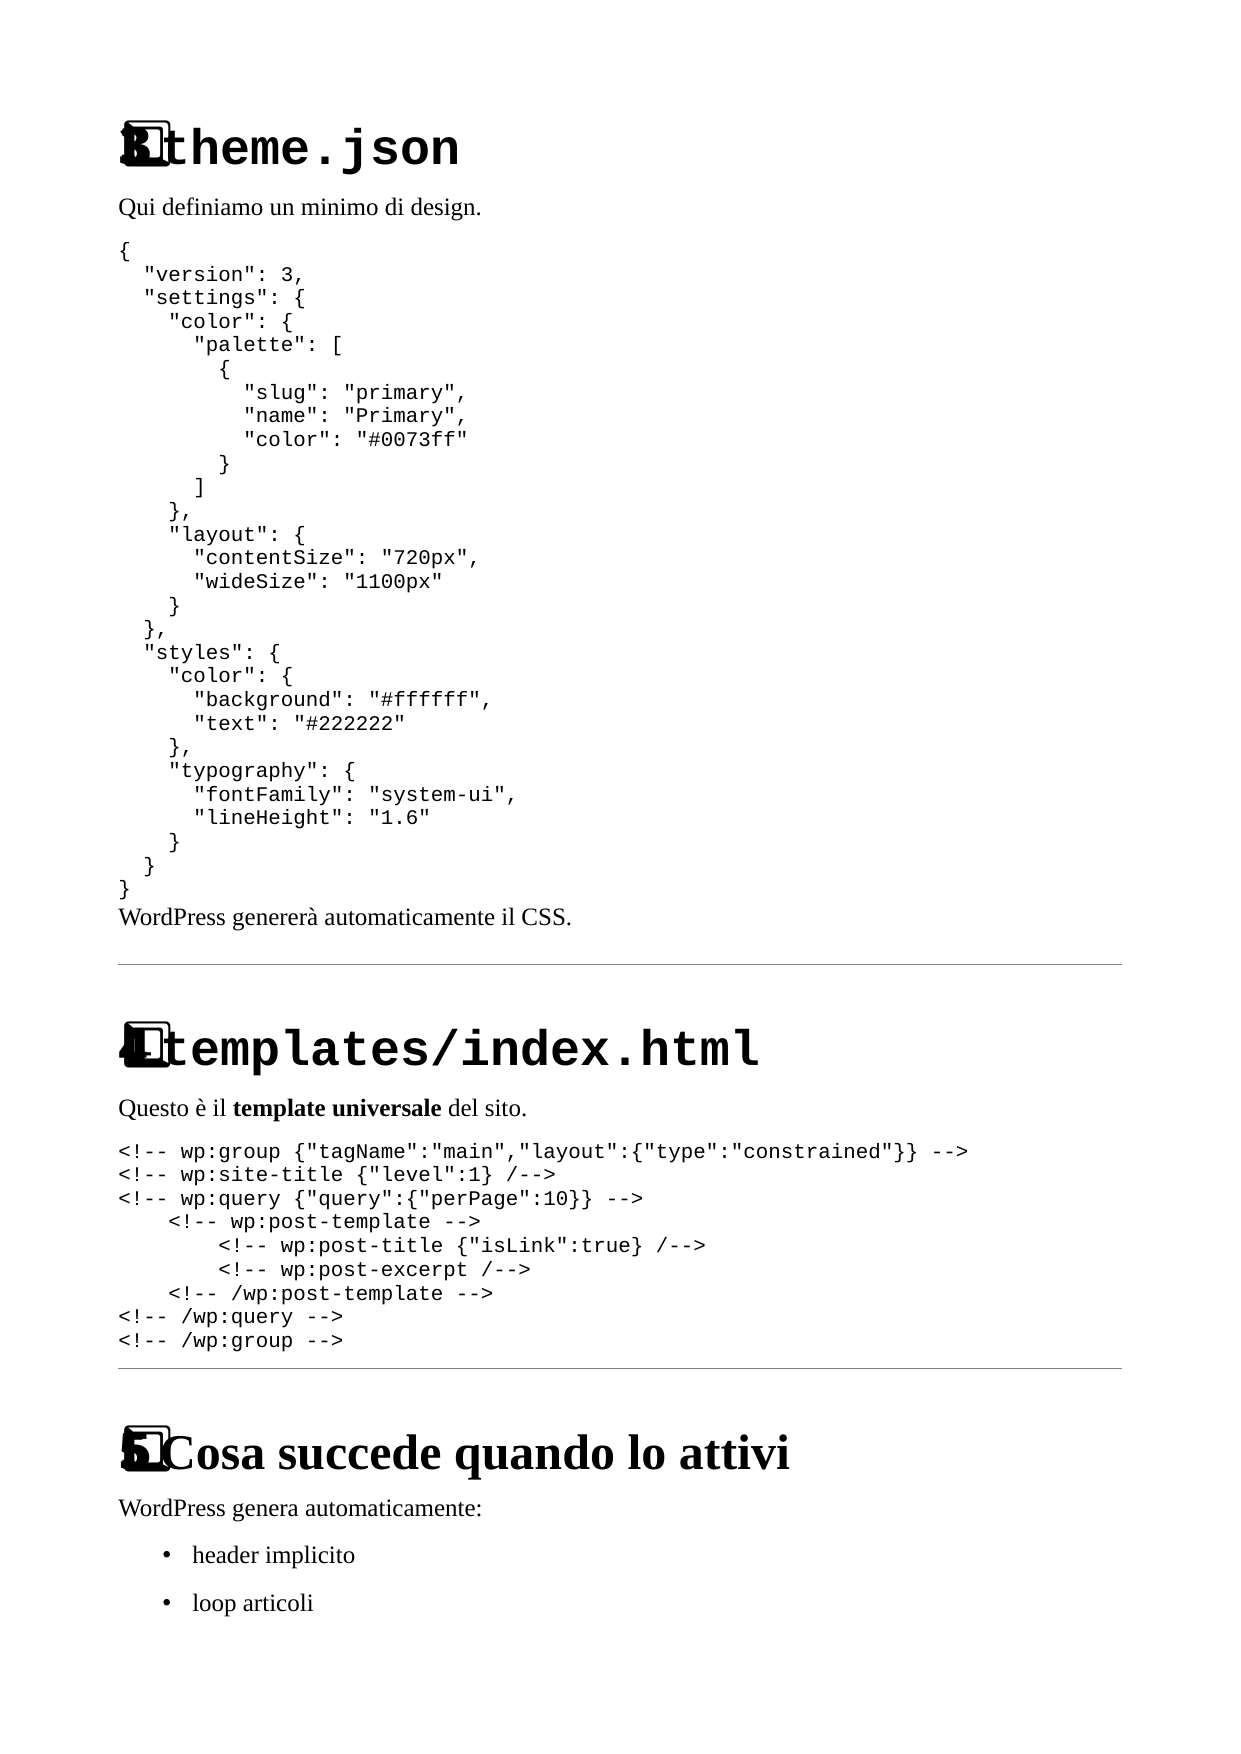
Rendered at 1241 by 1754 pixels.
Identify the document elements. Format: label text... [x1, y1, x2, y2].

text "typography": { [118, 760, 1122, 784]
list header implicito [162, 1540, 1122, 1569]
text "fontFamily": "system-ui", [118, 784, 1122, 807]
text } [118, 855, 1122, 878]
text <!-- wp:post-title {"isLink":true} /--> [118, 1235, 1122, 1259]
text "color": "#0073ff" [118, 429, 1122, 453]
text { [118, 358, 1122, 382]
text "contentSize": "720px", [118, 547, 1122, 571]
text "wideSize": "1100px" [118, 571, 1122, 594]
text <!-- wp:query {"query":{"perPage":10}} --> [118, 1188, 1122, 1212]
text <!-- /wp:query --> [118, 1306, 1122, 1330]
text "slug": "primary", [118, 382, 1122, 405]
text <!-- wp:post-template --> [118, 1212, 1122, 1235]
text "name": "Primary", [118, 405, 1122, 429]
text }, [118, 736, 1122, 760]
subtitle 5️⃣ Cosa succede quando lo attivi [118, 1423, 1122, 1480]
text }, [118, 500, 1122, 524]
text } [118, 594, 1122, 618]
text <!-- /wp:post-template --> [118, 1282, 1122, 1306]
subtitle 4️⃣ templates/index.html [118, 1019, 1122, 1081]
subtitle 3️⃣ theme.json [118, 118, 1122, 180]
text <!-- wp:site-title {"level":1} /--> [118, 1164, 1122, 1188]
text "layout": { [118, 524, 1122, 547]
text <!-- /wp:group --> [118, 1330, 1122, 1353]
text "color": { [118, 311, 1122, 334]
text "version": 3, [118, 263, 1122, 287]
text } [118, 878, 1122, 902]
text ] [118, 476, 1122, 500]
text "color": { [118, 666, 1122, 689]
text WordPress genererà automaticamente il CSS. [118, 902, 1122, 931]
text } [118, 453, 1122, 476]
text <!-- wp:post-excerpt /--> [118, 1259, 1122, 1282]
text { [118, 240, 1122, 263]
text WordPress genera automaticamente: [118, 1493, 1122, 1521]
text Qui definiamo un minimo di design. [118, 192, 1122, 221]
text }, [118, 618, 1122, 642]
text Questo è il template universale del sito. [118, 1093, 1122, 1122]
text "palette": [ [118, 334, 1122, 358]
text "settings": { [118, 287, 1122, 311]
text "styles": { [118, 642, 1122, 666]
text <!-- wp:group {"tagName":"main","layout":{"type":"constrained"}} --> [118, 1141, 1122, 1164]
list loop articoli [162, 1588, 1122, 1617]
text } [118, 831, 1122, 855]
text "text": "#222222" [118, 713, 1122, 736]
text "lineHeight": "1.6" [118, 807, 1122, 831]
text "background": "#ffffff", [118, 689, 1122, 713]
